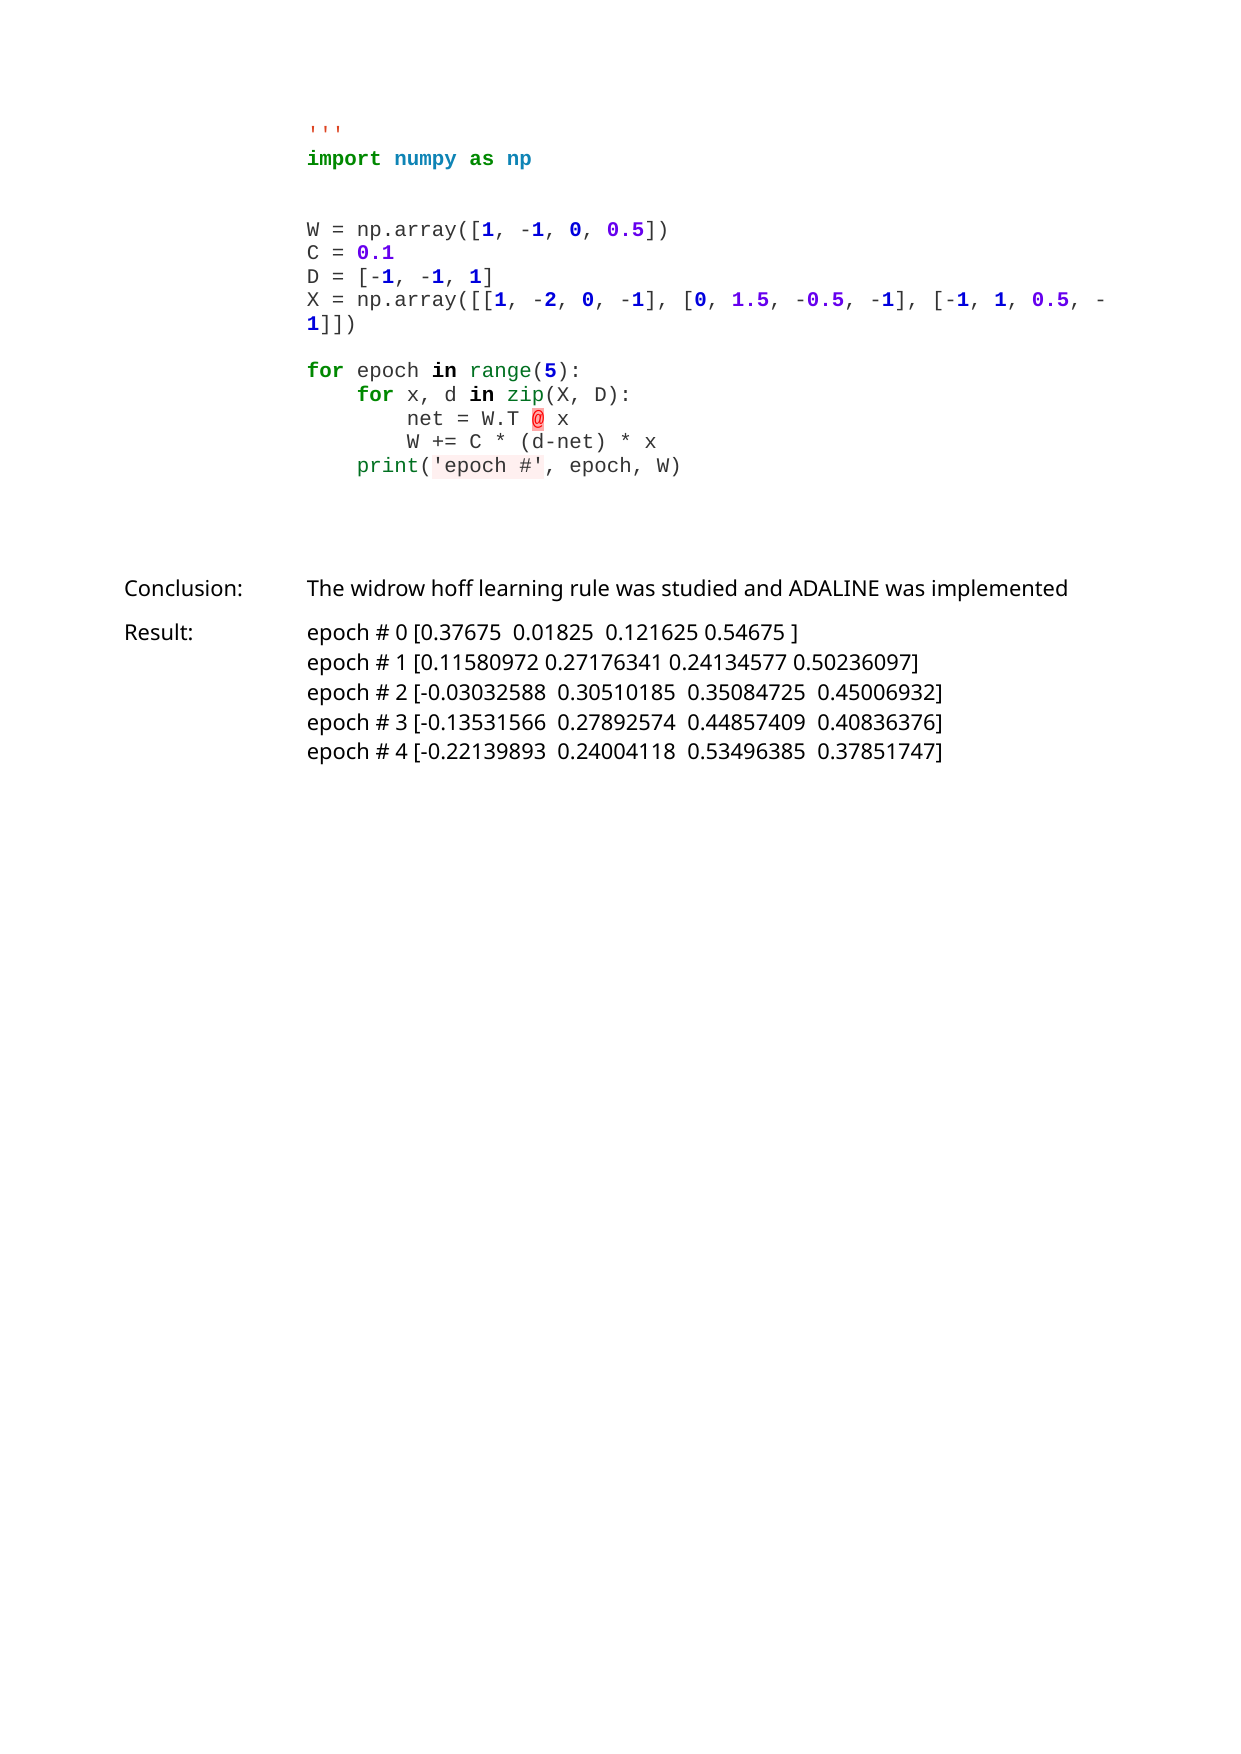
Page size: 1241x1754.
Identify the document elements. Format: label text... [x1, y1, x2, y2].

table_cell [119, 119, 301, 567]
table_cell Conclusion: [119, 568, 301, 611]
table_cell ''' import numpy as np W = np.array([1, -1, 0, 0.5]) C = 0.1 D = [-1, -1, 1] X = np.array([[1, -2, 0, -1], [0, 1.5, -0.5, -1], [-1, 1, 0.5, -1]]) for epoch in range(5): for x, d in zip(X, D): net = W.T @ x W += C * (d-net) * x print('epoch #', epoch, W) [302, 119, 1123, 567]
table_cell epoch # 0 [0.37675 0.01825 0.121625 0.54675 ] epoch # 1 [0.11580972 0.27176341 0.24134577 0.50236097] epoch # 2 [-0.03032588 0.30510185 0.35084725 0.45006932] epoch # 3 [-0.13531566 0.27892574 0.44857409 0.40836376] epoch # 4 [-0.22139893 0.24004118 0.53496385 0.37851747] [302, 612, 1123, 772]
table_cell Result: [119, 612, 301, 772]
table_cell The widrow hoff learning rule was studied and ADALINE was implemented [302, 568, 1123, 611]
